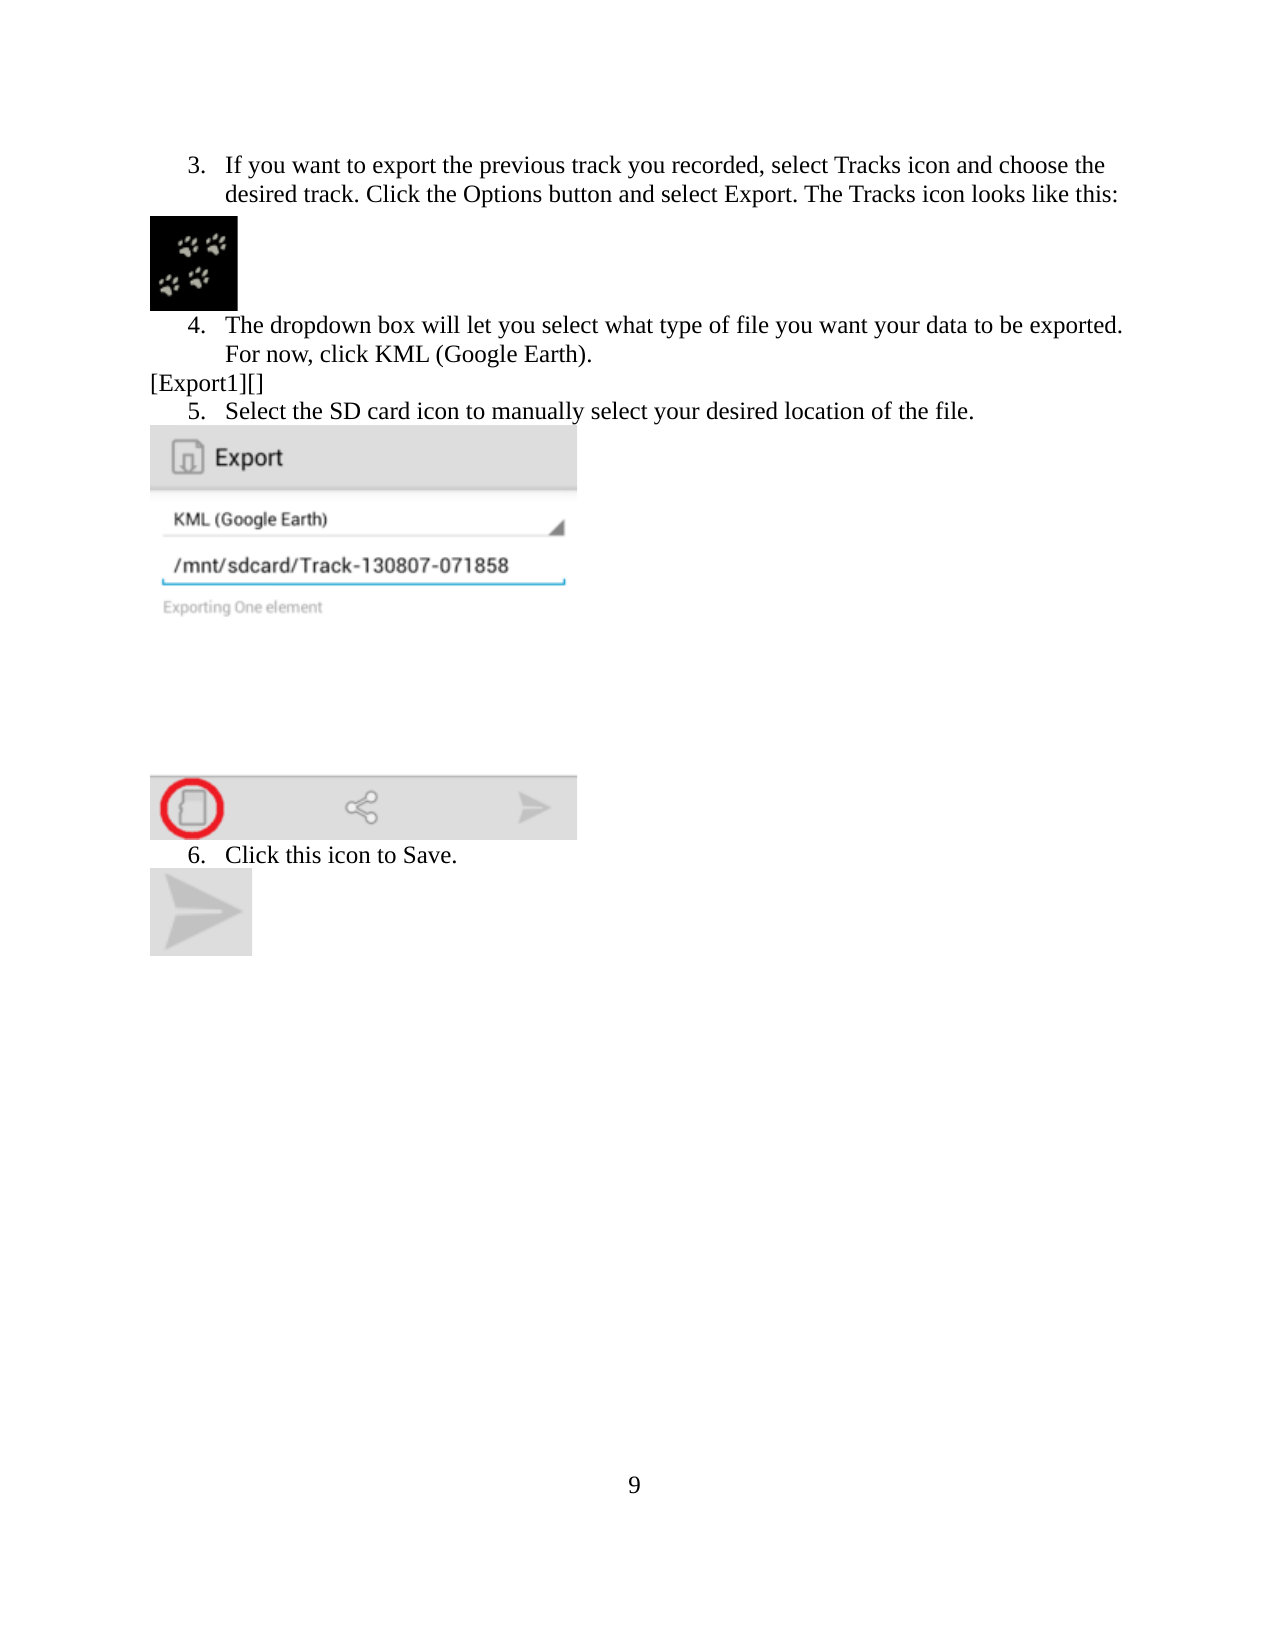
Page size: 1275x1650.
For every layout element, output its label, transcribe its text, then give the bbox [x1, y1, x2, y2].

picture [150, 868, 253, 956]
picture [150, 216, 238, 311]
list If you want to export the previous track you recorded, select Tracks icon and choose the desired track. Click the Options button and select Export. The Tracks icon looks like this: [187, 150, 1125, 207]
list Click this icon to Save. [187, 840, 1125, 868]
list The dropdown box will let you select what type of file you want your data to be exported. For now, click KML (Google Earth). [187, 310, 1125, 368]
list Select the SD card icon to manually select your desired location of the file. [187, 396, 1125, 425]
picture [150, 425, 578, 840]
text [Export1][] [150, 368, 1125, 396]
